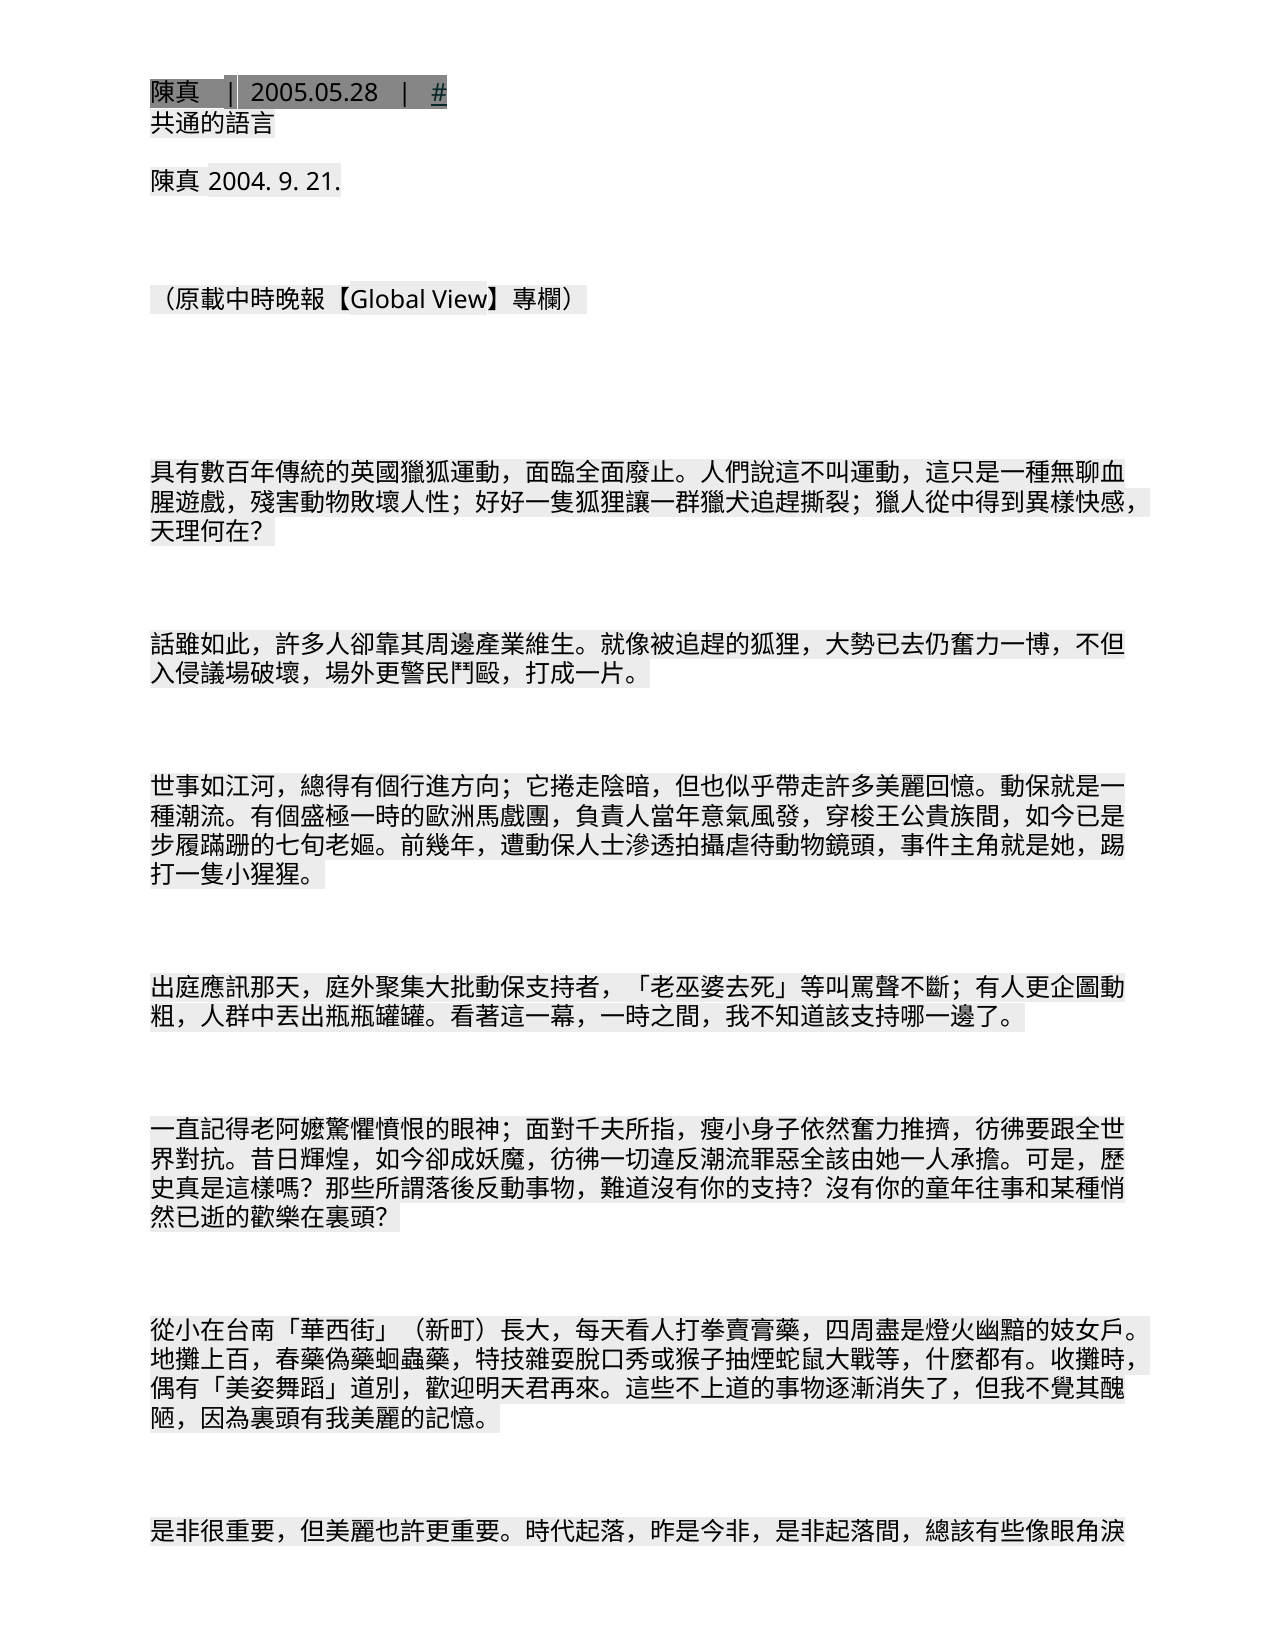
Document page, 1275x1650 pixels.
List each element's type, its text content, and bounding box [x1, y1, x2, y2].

text 話雖如此，許多人卻靠其周邊產業維生。就像被追趕的狐狸，大勢已去仍奮力一博，不但入侵議場破壞，場外更警民鬥毆，打成一片。 [150, 630, 1125, 688]
text 一直記得老阿嬤驚懼憤恨的眼神；面對千夫所指，瘦小身子依然奮力推擠，彷彿要跟全世界對抗。昔日輝煌，如今卻成妖魔，彷彿一切違反潮流罪惡全該由她一人承擔。可是，歷史真是這樣嗎？那些所謂落後反動事物，難道沒有你的支持？沒有你的童年往事和某種悄然已逝的歡樂在裏頭？ [150, 1116, 1125, 1232]
text 共通的語言 [150, 109, 1125, 138]
text 從小在台南「華西街」（新町）長大，每天看人打拳賣膏藥，四周盡是燈火幽黯的妓女戶。地攤上百，春藥偽藥蛔蟲藥，特技雜耍脫口秀或猴子抽煙蛇鼠大戰等，什麼都有。收攤時，偶有「美姿舞蹈」道別，歡迎明天君再來。這些不上道的事物逐漸消失了，但我不覺其醜陋，因為裏頭有我美麗的記憶。 [150, 1316, 1125, 1433]
text 世事如江河，總得有個行進方向；它捲走陰暗，但也似乎帶走許多美麗回憶。動保就是一種潮流。有個盛極一時的歐洲馬戲團，負責人當年意氣風發，穿梭王公貴族間，如今已是步履蹣跚的七旬老嫗。前幾年，遭動保人士滲透拍攝虐待動物鏡頭，事件主角就是她，踢打一隻小猩猩。 [150, 772, 1125, 889]
text 具有數百年傳統的英國獵狐運動，面臨全面廢止。人們說這不叫運動，這只是一種無聊血腥遊戲，殘害動物敗壞人性；好好一隻狐狸讓一群獵犬追趕撕裂；獵人從中得到異樣快感，天理何在？ [150, 458, 1125, 546]
text 陳真 | 2005.05.28 | # [150, 75, 1125, 109]
text 是非很重要，但美麗也許更重要。時代起落，昨是今非，是非起落間，總該有些像眼角淚 [150, 1517, 1125, 1546]
text 出庭應訊那天，庭外聚集大批動保支持者，「老巫婆去死」等叫罵聲不斷；有人更企圖動粗，人群中丟出瓶瓶罐罐。看著這一幕，一時之間，我不知道該支持哪一邊了。 [150, 973, 1125, 1032]
text 陳真 2004. 9. 21. [150, 163, 1125, 197]
text （原載中時晚報【Global View】專欄） [150, 281, 1125, 315]
